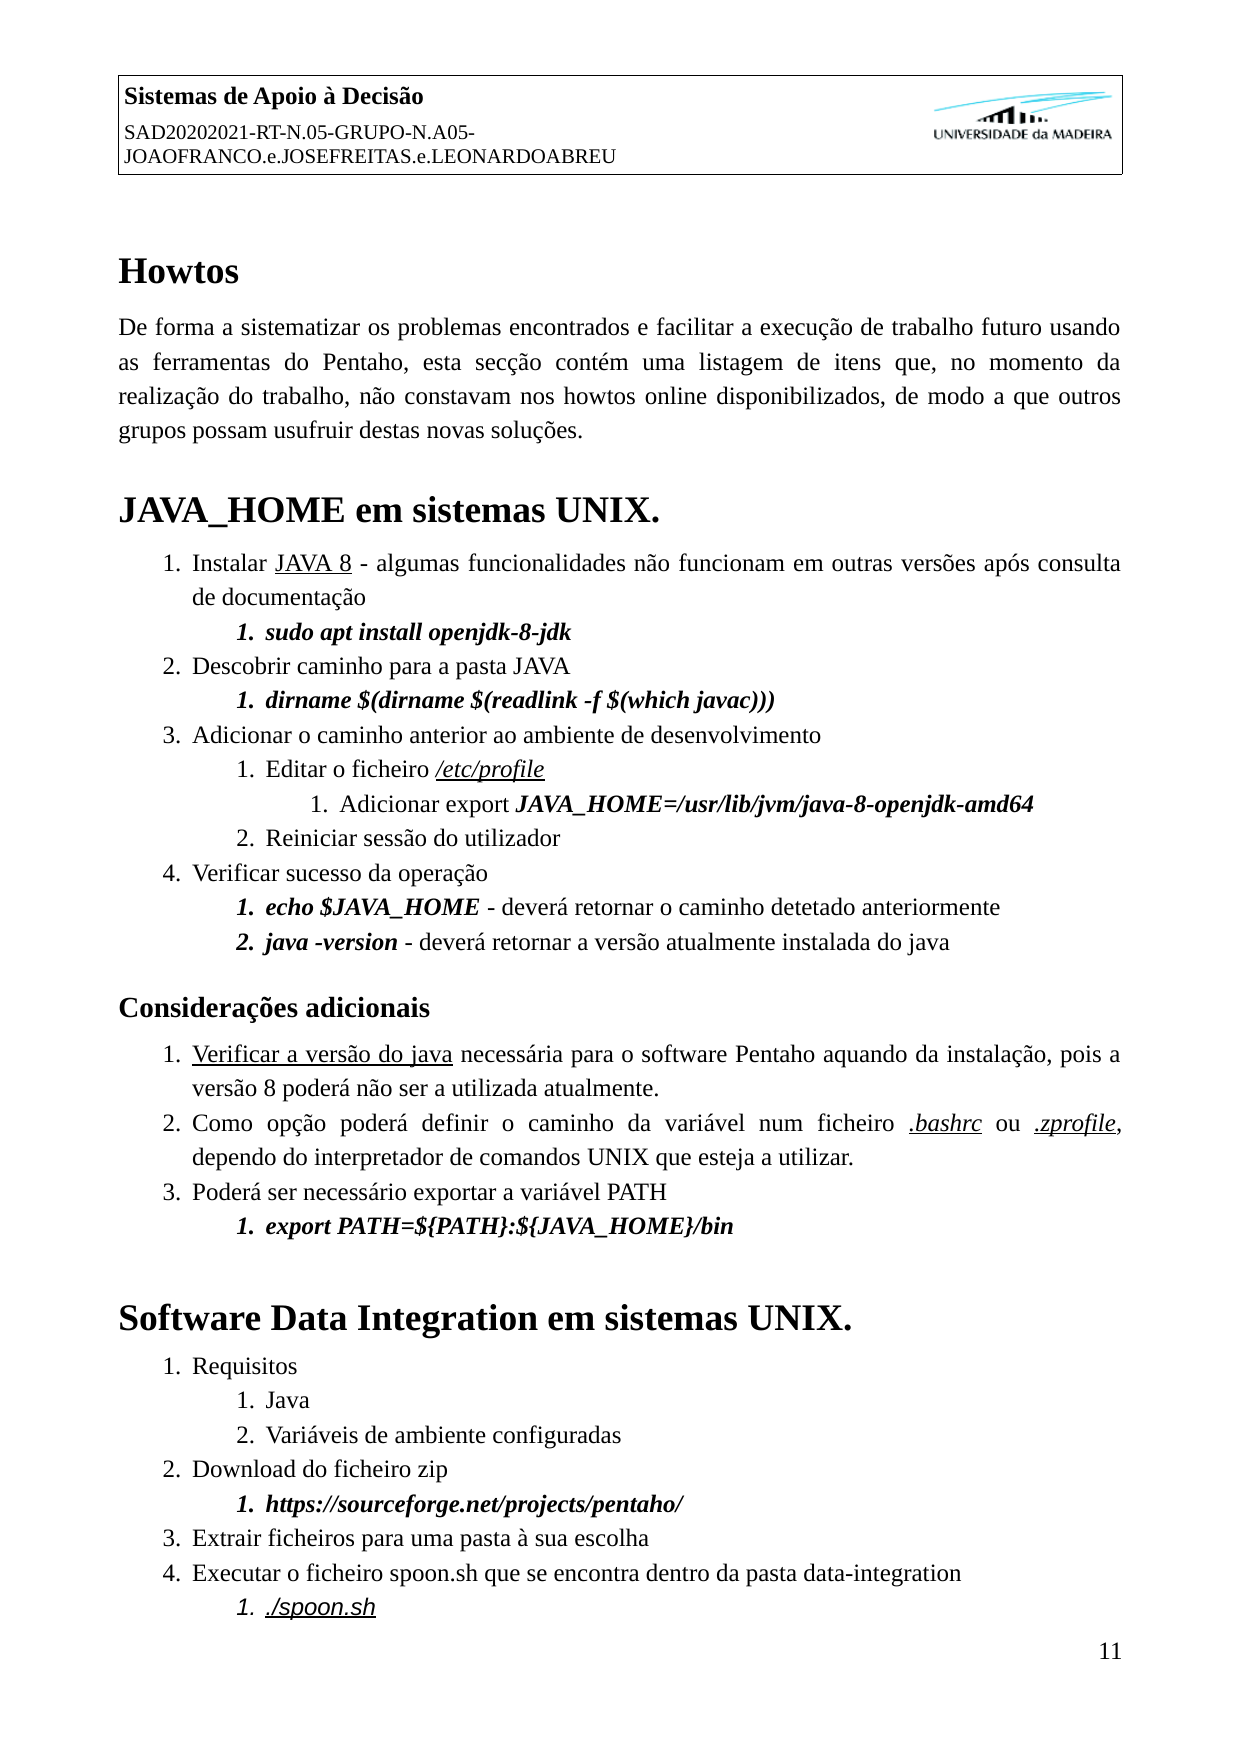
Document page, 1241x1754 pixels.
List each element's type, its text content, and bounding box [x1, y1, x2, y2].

list Java [236, 1386, 1122, 1414]
list Editar o ficheiro /etc/profile [236, 754, 1122, 783]
list Requisitos [162, 1351, 1122, 1380]
list Reiniciar sessão do utilizador [236, 823, 1122, 852]
list java -version - deverá retornar a versão atualmente instalada do java [236, 927, 1122, 956]
list sudo apt install openjdk-8-jdk [236, 617, 1122, 645]
list Descobrir caminho para a pasta JAVA [162, 651, 1122, 680]
list Extrair ficheiros para uma pasta à sua escolha [162, 1523, 1122, 1552]
list Verificar sucesso da operação [162, 858, 1122, 887]
subtitle Software Data Integration em sistemas UNIX. [118, 1296, 1122, 1339]
list Executar o ficheiro spoon.sh que se encontra dentro da pasta data-integration [162, 1558, 1122, 1587]
list export PATH=${PATH}:${JAVA_HOME}/bin [236, 1211, 1122, 1240]
list Verificar a versão do java necessária para o software Pentaho aquando da instalação, pois a versão 8 poderá não ser a utilizada atualmente. [162, 1039, 1122, 1102]
text De forma a sistematizar os problemas encontrados e facilitar a execução de trabalho futuro usando as ferramentas do Pentaho, esta secção contém uma listagem de itens que, no momento da realização do trabalho, não constavam nos howtos online disponibilizados, de modo a que outros grupos possam usufruir destas novas soluções. [118, 312, 1122, 444]
list Poderá ser necessário exportar a variável PATH [162, 1177, 1122, 1206]
list Instalar JAVA 8 - algumas funcionalidades não funcionam em outras versões após consulta de documentação [162, 548, 1122, 611]
list Variáveis de ambiente configuradas [236, 1420, 1122, 1449]
subtitle JAVA_HOME em sistemas UNIX. [118, 488, 1122, 531]
list dirname $(dirname $(readlink -f $(which javac))) [236, 686, 1122, 714]
list Adicionar export JAVA_HOME=/usr/lib/jvm/java-8-openjdk-amd64 [309, 789, 1122, 818]
subtitle Howtos [118, 248, 1122, 291]
list Download do ficheiro zip [162, 1454, 1122, 1483]
list Adicionar o caminho anterior ao ambiente de desenvolvimento [162, 720, 1122, 749]
list ./spoon.sh [236, 1592, 1122, 1620]
list echo $JAVA_HOME - deverá retornar o caminho detetado anteriormente [236, 892, 1122, 921]
picture [919, 80, 1120, 146]
list Como opção poderá definir o caminho da variável num ficheiro .bashrc ou .zprofile, dependo do interpretador de comandos UNIX que esteja a utilizar. [162, 1108, 1122, 1171]
subtitle Considerações adicionais [118, 991, 1122, 1024]
list https://sourceforge.net/projects/pentaho/ [236, 1489, 1122, 1518]
